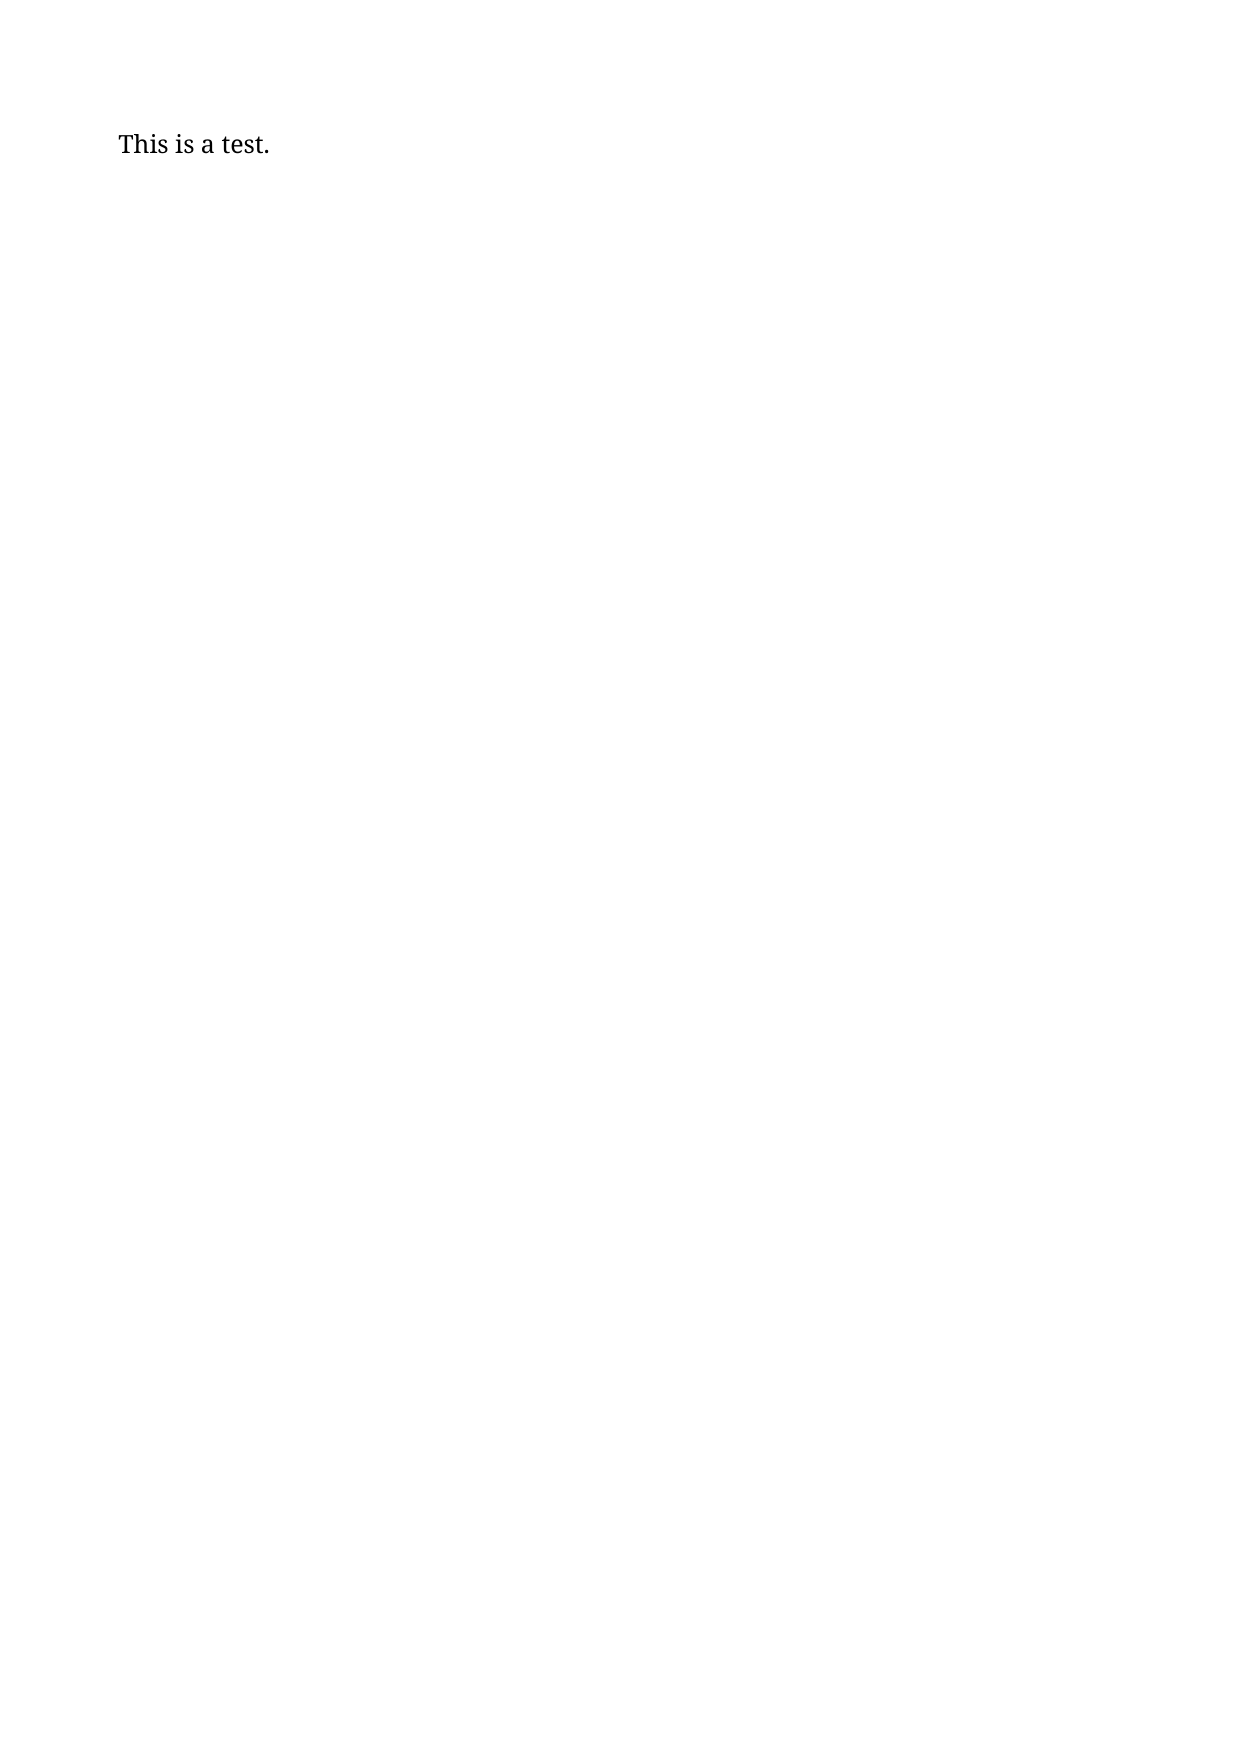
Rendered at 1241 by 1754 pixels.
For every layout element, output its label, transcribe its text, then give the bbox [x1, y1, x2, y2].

text This is a test. [118, 127, 1122, 161]
